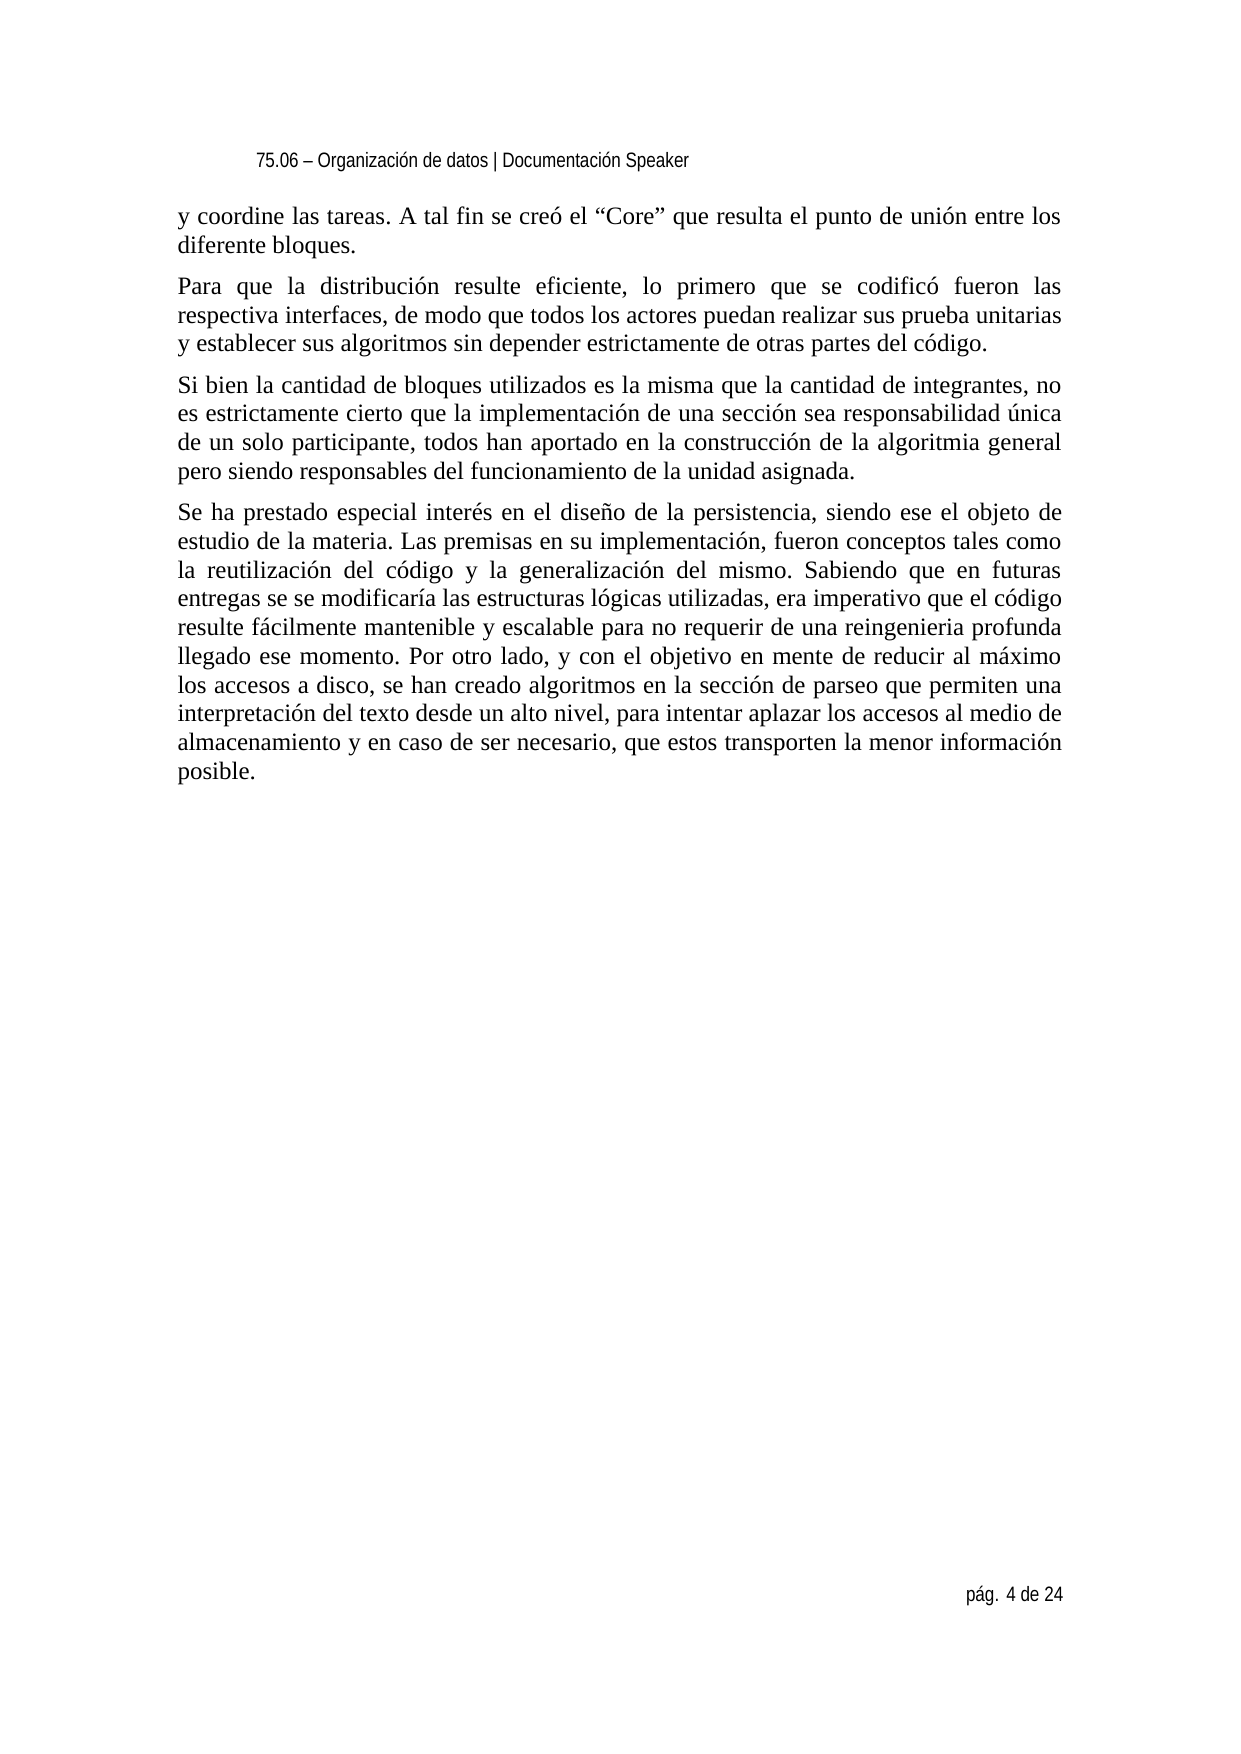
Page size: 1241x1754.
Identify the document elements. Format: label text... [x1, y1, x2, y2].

text y coordine las tareas. A tal fin se creó el “Core” que resulta el punto de unión entre los diferente bloques. [177, 201, 1063, 258]
text Se ha prestado especial interés en el diseño de la persistencia, siendo ese el objeto de estudio de la materia. Las premisas en su implementación, fueron conceptos tales como la reutilización del código y la generalización del mismo. Sabiendo que en futuras entregas se se modificaría las estructuras lógicas utilizadas, era imperativo que el código resulte fácilmente mantenible y escalable para no requerir de una reingenieria profunda llegado ese momento. Por otro lado, y con el objetivo en mente de reducir al máximo los accesos a disco, se han creado algoritmos en la sección de parseo que permiten una interpretación del texto desde un alto nivel, para intentar aplazar los accesos al medio de almacenamiento y en caso de ser necesario, que estos transporten la menor información posible. [177, 497, 1063, 785]
text Para que la distribución resulte eficiente, lo primero que se codificó fueron las respectiva interfaces, de modo que todos los actores puedan realizar sus prueba unitarias y establecer sus algoritmos sin depender estrictamente de otras partes del código. [177, 271, 1063, 357]
text Si bien la cantidad de bloques utilizados es la misma que la cantidad de integrantes, no es estrictamente cierto que la implementación de una sección sea responsabilidad única de un solo participante, todos han aportado en la construcción de la algoritmia general pero siendo responsables del funcionamiento de la unidad asignada. [177, 370, 1063, 485]
